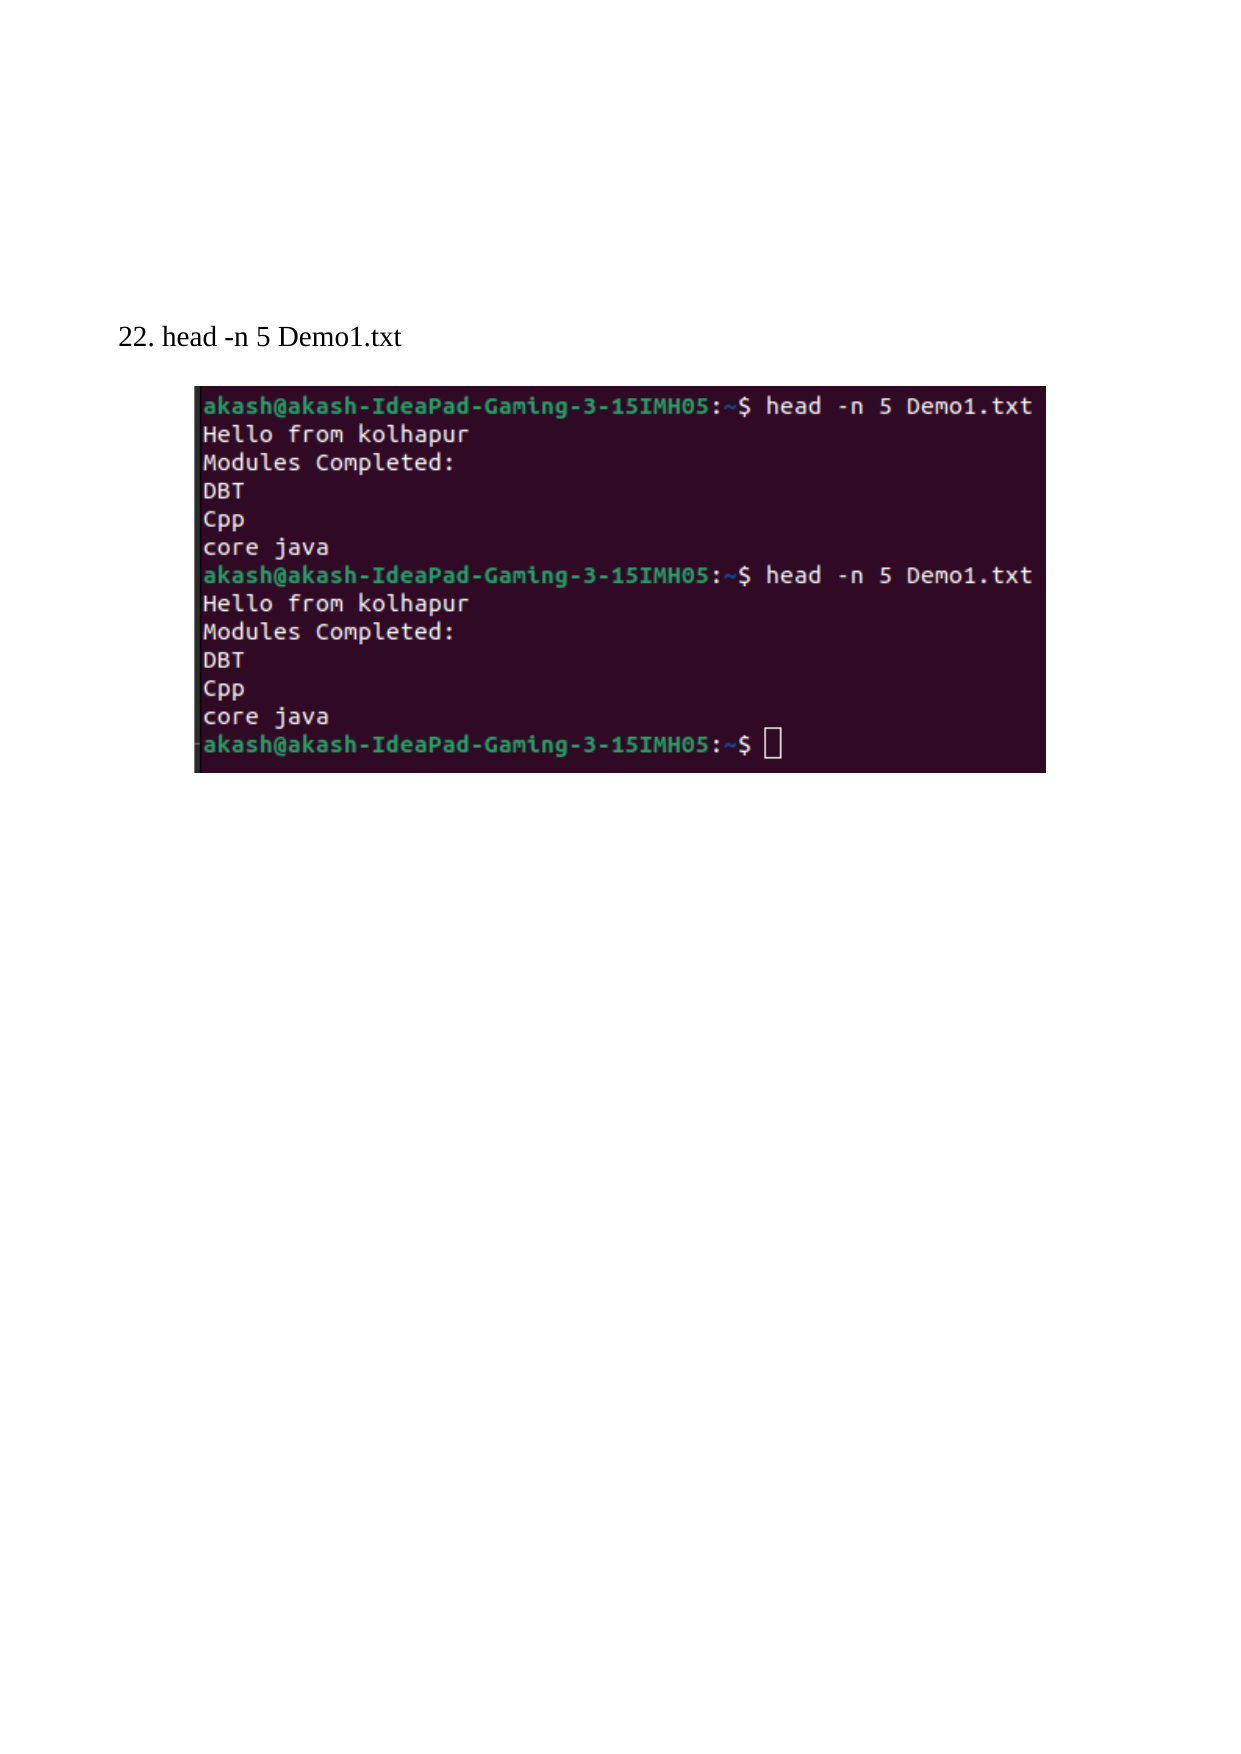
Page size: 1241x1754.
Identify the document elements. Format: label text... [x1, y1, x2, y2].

text 22. head -n 5 Demo1.txt [118, 319, 1122, 353]
picture [194, 386, 1046, 773]
